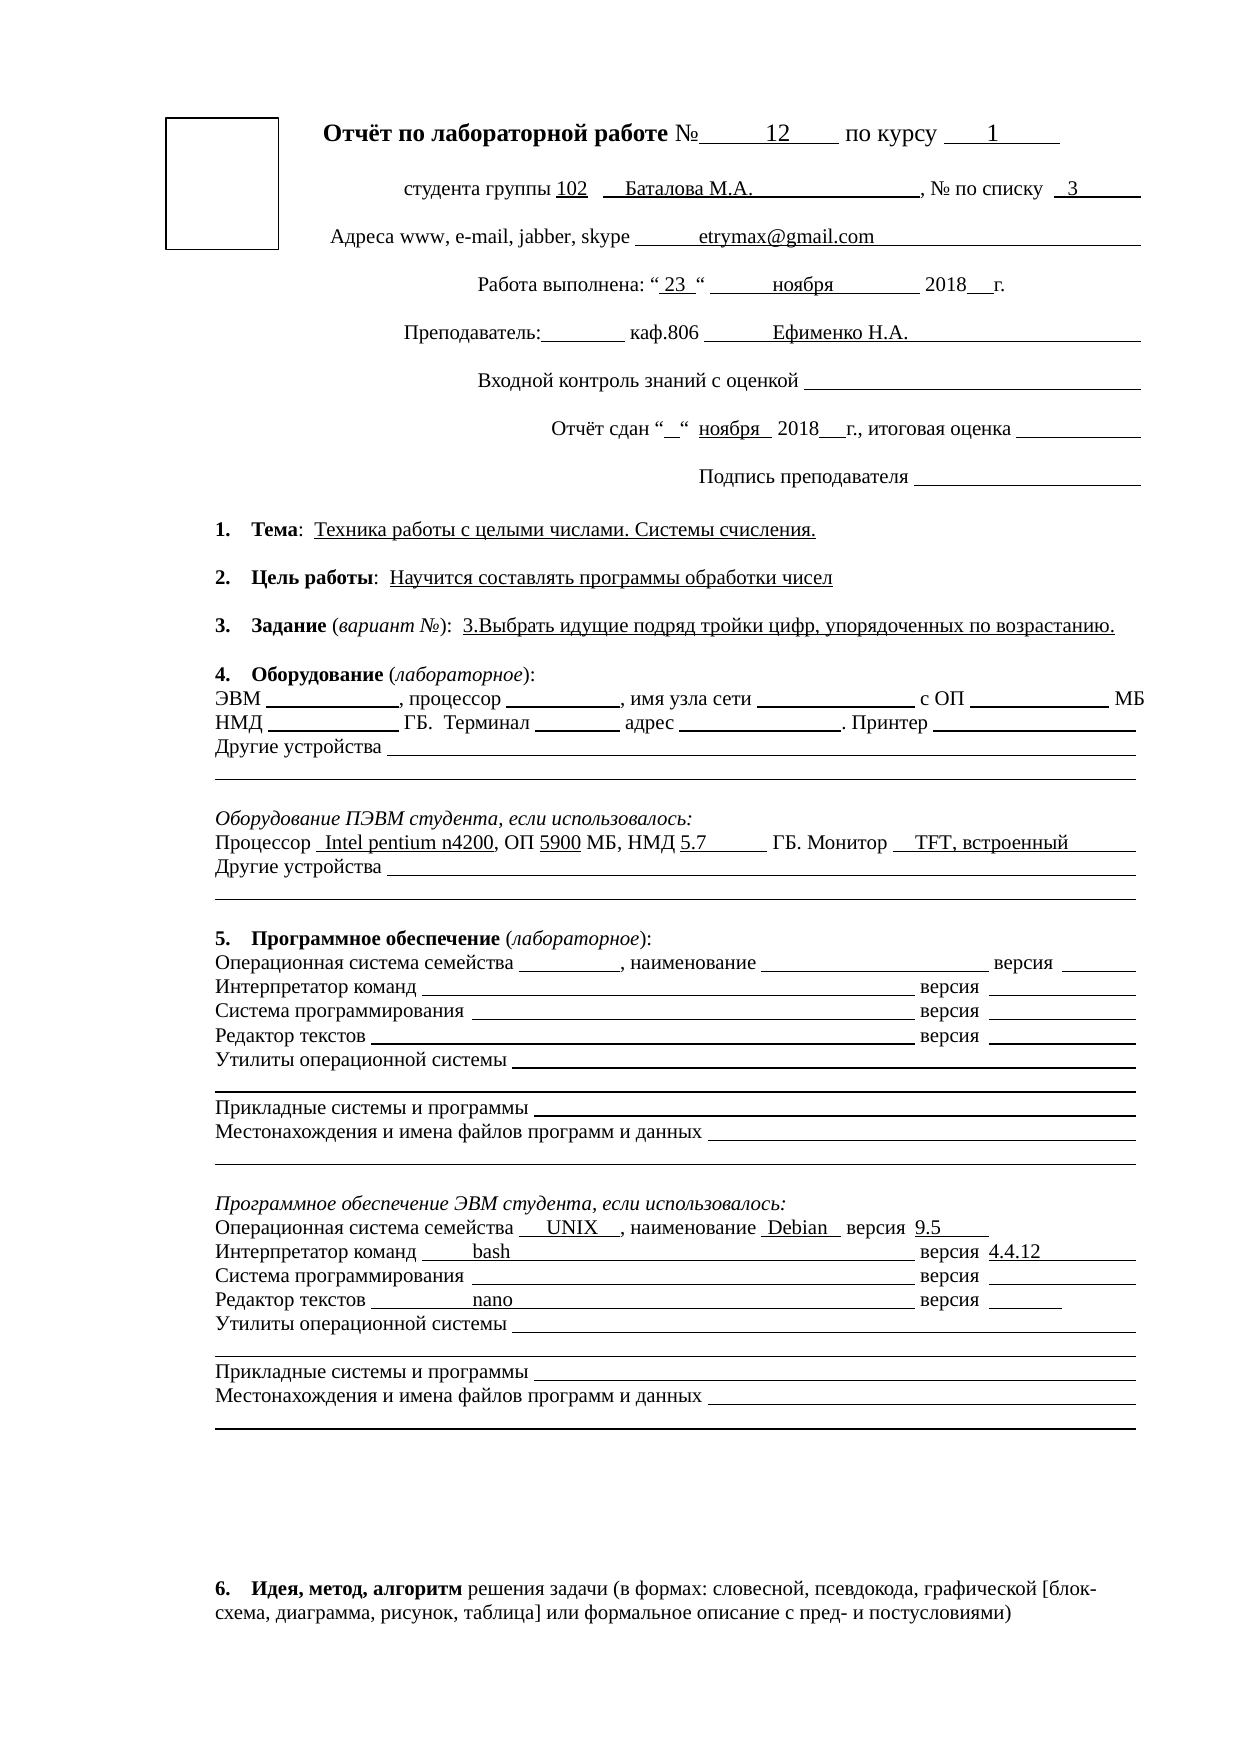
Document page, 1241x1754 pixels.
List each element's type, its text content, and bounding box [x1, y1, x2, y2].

text Редактор текстов версия [215, 1022, 1152, 1047]
text Система программирования версия [215, 1263, 1152, 1287]
table_header [155, 118, 323, 488]
text Оборудование ПЭВМ студента, если использовалось: [215, 806, 1152, 830]
text Редактор текстов nano версия [215, 1287, 1152, 1311]
text Другие устройства [215, 734, 1152, 782]
text Процессор Intel pentium n4200, ОП 5900 МБ, НМД 5.7 ГБ. Монитор TFT, встроенный [215, 830, 1152, 854]
text Прикладные системы и программы [215, 1095, 1152, 1119]
text НМД ГБ. Терминал адрес . Принтер [215, 710, 1152, 734]
table_header Отчёт по лабораторной работе № 12 по курсу 1 студента группы 102 Баталова М.А. , № по списку 3 Адреса www, e-mail, jabber, skype etrymax@gmail.com Работа выполнена: “ 23 “ ноября 2018 г. Преподаватель: каф.806 Ефименко Н.А. Входной контроль знаний с оценкой Отчёт сдан “ “ ноября 2018 г., итоговая оценка Подпись преподавателя [323, 118, 1141, 488]
list Идея, метод, алгоритм решения задачи (в формах: словесной, псевдокода, графической [блок-схема, диаграмма, рисунок, таблица] или формальное описание с пред- и постусловиями) [215, 1576, 1152, 1624]
list Задание (вариант №): 3.Выбрать идущие подряд тройки цифр, упорядоченных по возрастанию. [215, 613, 1152, 637]
list Тема: Техника работы с целыми числами. Системы счисления. [215, 517, 1152, 541]
text Прикладные системы и программы [215, 1359, 1152, 1383]
text Программное обеспечение ЭВМ студента, если использовалось: [215, 1191, 1152, 1215]
text Система программирования версия [215, 998, 1152, 1022]
text Утилиты операционной системы [215, 1311, 1152, 1359]
text Интерпретатор команд версия [215, 974, 1152, 998]
text Утилиты операционной системы [215, 1047, 1152, 1095]
text Местонахождения и имена файлов программ и данных [215, 1383, 1152, 1432]
text Операционная система семейства , наименование версия [215, 950, 1152, 974]
text Операционная система семейства UNIX , наименование Debian версия 9.5 [215, 1215, 1152, 1239]
list Оборудование (лабораторное): [215, 662, 1152, 686]
text ЭВМ , процессор , имя узла сети с ОП МБ [215, 686, 1152, 710]
list Программное обеспечение (лабораторное): [215, 926, 1152, 950]
text Интерпретатор команд bash версия 4.4.12 [215, 1239, 1152, 1263]
list Цель работы: Научится составлять программы обработки чисел [215, 565, 1152, 589]
text Местонахождения и имена файлов программ и данных [215, 1119, 1152, 1167]
text Другие устройства [215, 854, 1152, 902]
